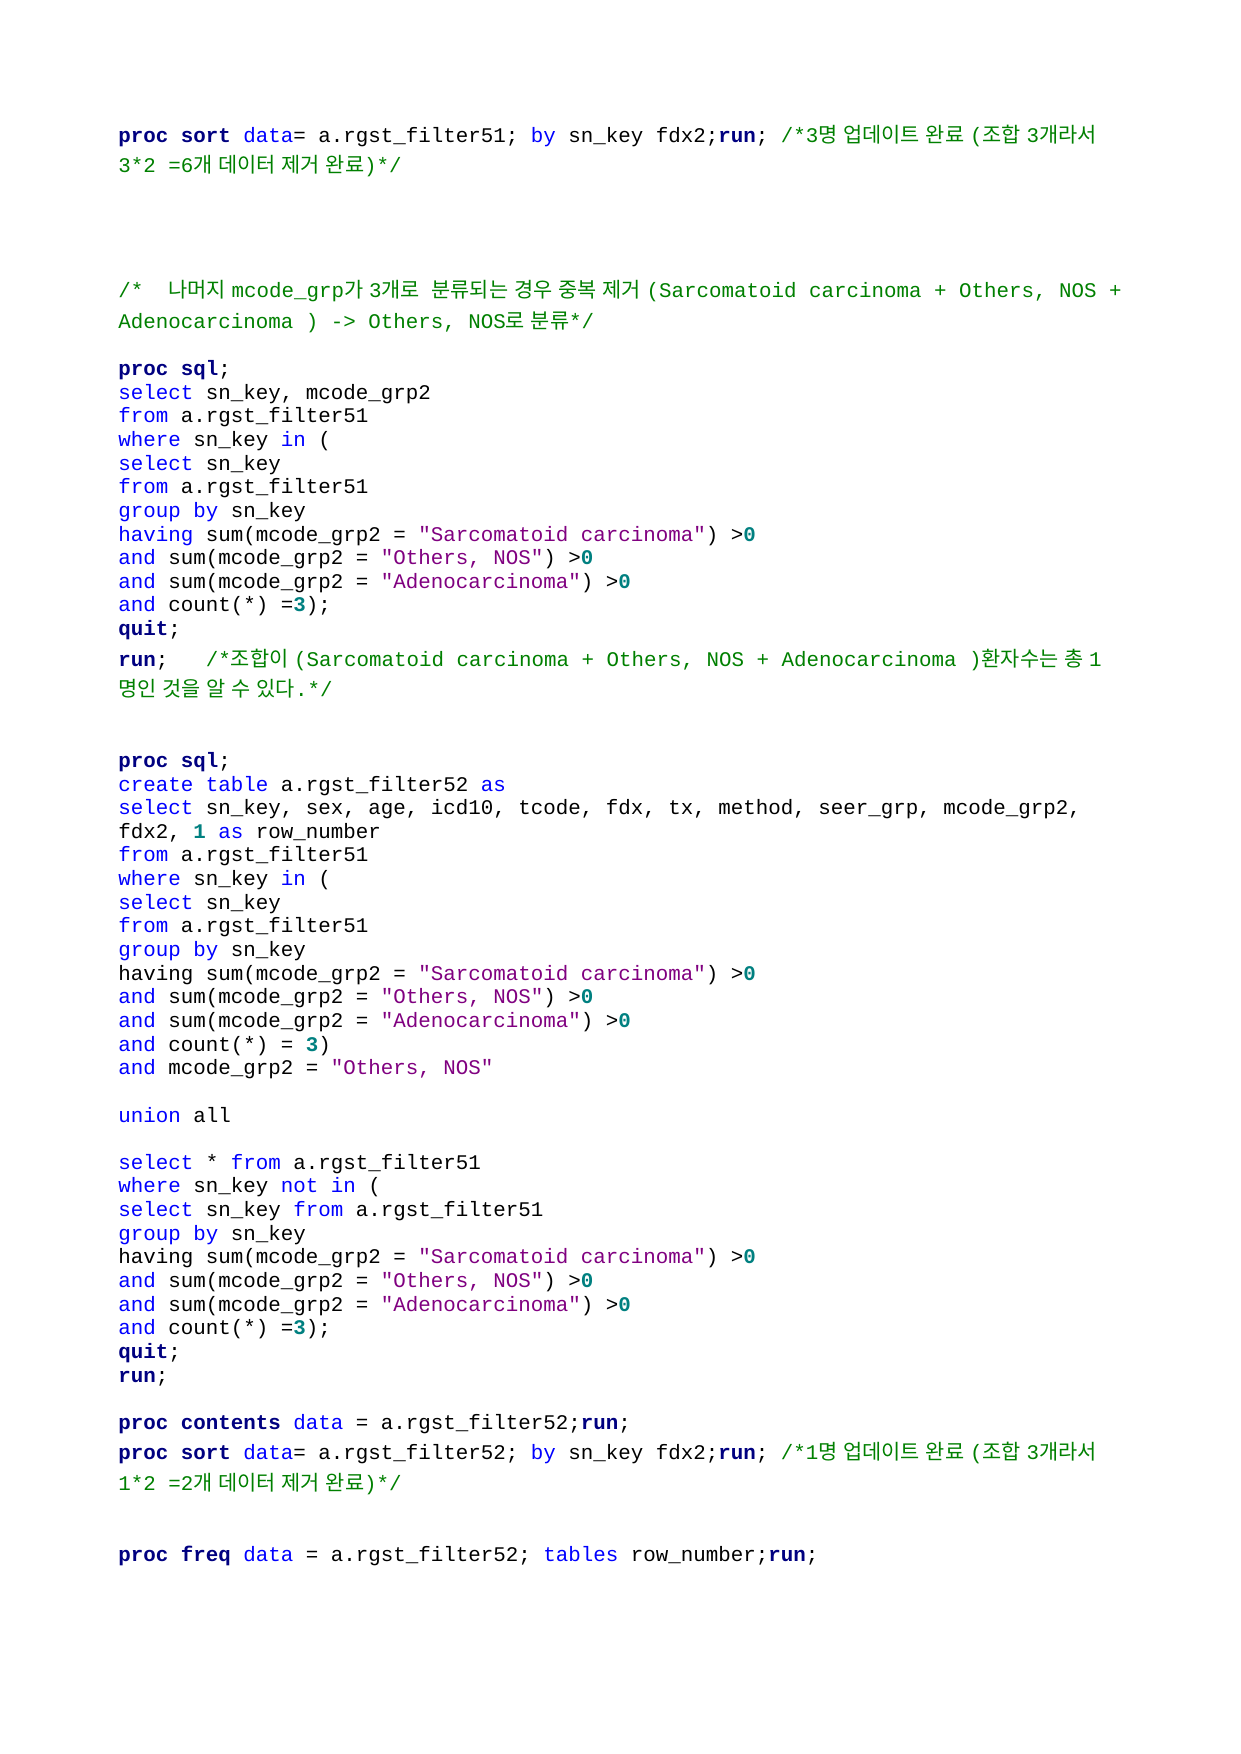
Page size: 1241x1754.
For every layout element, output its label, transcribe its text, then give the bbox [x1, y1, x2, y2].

text where sn_key not in ( [118, 1176, 1122, 1199]
text and sum(mcode_grp2 = "Adenocarcinoma") >0 [118, 1294, 1122, 1317]
text select sn_key, mcode_grp2 [118, 382, 1122, 405]
text and sum(mcode_grp2 = "Others, NOS") >0 [118, 986, 1122, 1010]
text group by sn_key [118, 500, 1122, 523]
text /* 나머지 mcode_grp가 3개로 분류되는 경우 중복 제거 (Sarcomatoid carcinoma + Others, NOS + Adenocarcinoma ) -> Others, NOS로 분류*/ [118, 273, 1122, 334]
text quit; [118, 618, 1122, 642]
text select * from a.rgst_filter51 [118, 1152, 1122, 1176]
text proc contents data = a.rgst_filter52;run; [118, 1412, 1122, 1436]
text from a.rgst_filter51 [118, 476, 1122, 500]
text select sn_key [118, 892, 1122, 915]
text from a.rgst_filter51 [118, 915, 1122, 939]
text where sn_key in ( [118, 429, 1122, 453]
text and sum(mcode_grp2 = "Others, NOS") >0 [118, 547, 1122, 571]
text proc sql; [118, 358, 1122, 382]
text and mcode_grp2 = "Others, NOS" [118, 1057, 1122, 1081]
text having sum(mcode_grp2 = "Sarcomatoid carcinoma") >0 [118, 963, 1122, 986]
text run; [118, 1365, 1122, 1388]
text group by sn_key [118, 939, 1122, 963]
text proc sort data= a.rgst_filter51; by sn_key fdx2;run; /*3명 업데이트 완료 (조합 3개라서 3*2 =6개 데이터 제거 완료)*/ [118, 118, 1122, 179]
text and count(*) =3); [118, 1317, 1122, 1341]
text having sum(mcode_grp2 = "Sarcomatoid carcinoma") >0 [118, 1246, 1122, 1270]
text proc freq data = a.rgst_filter52; tables row_number;run; [118, 1544, 1122, 1567]
text and sum(mcode_grp2 = "Adenocarcinoma") >0 [118, 571, 1122, 594]
text proc sort data= a.rgst_filter52; by sn_key fdx2;run; /*1명 업데이트 완료 (조합 3개라서 1*2 =2개 데이터 제거 완료)*/ [118, 1436, 1122, 1496]
text quit; [118, 1341, 1122, 1365]
text and sum(mcode_grp2 = "Others, NOS") >0 [118, 1270, 1122, 1294]
text create table a.rgst_filter52 as [118, 773, 1122, 797]
text select sn_key, sex, age, icd10, tcode, fdx, tx, method, seer_grp, mcode_grp2, fdx2, 1 as row_number [118, 797, 1122, 844]
text and count(*) =3); [118, 594, 1122, 618]
text and count(*) = 3) [118, 1034, 1122, 1057]
text group by sn_key [118, 1223, 1122, 1246]
text proc sql; [118, 750, 1122, 773]
text having sum(mcode_grp2 = "Sarcomatoid carcinoma") >0 [118, 523, 1122, 547]
text run; /*조합이 (Sarcomatoid carcinoma + Others, NOS + Adenocarcinoma )환자수는 총 1명인 것을 알 수 있다.*/ [118, 642, 1122, 703]
text union all [118, 1104, 1122, 1128]
text from a.rgst_filter51 [118, 844, 1122, 868]
text where sn_key in ( [118, 868, 1122, 892]
text and sum(mcode_grp2 = "Adenocarcinoma") >0 [118, 1010, 1122, 1034]
text from a.rgst_filter51 [118, 405, 1122, 429]
text select sn_key from a.rgst_filter51 [118, 1199, 1122, 1223]
text select sn_key [118, 453, 1122, 476]
